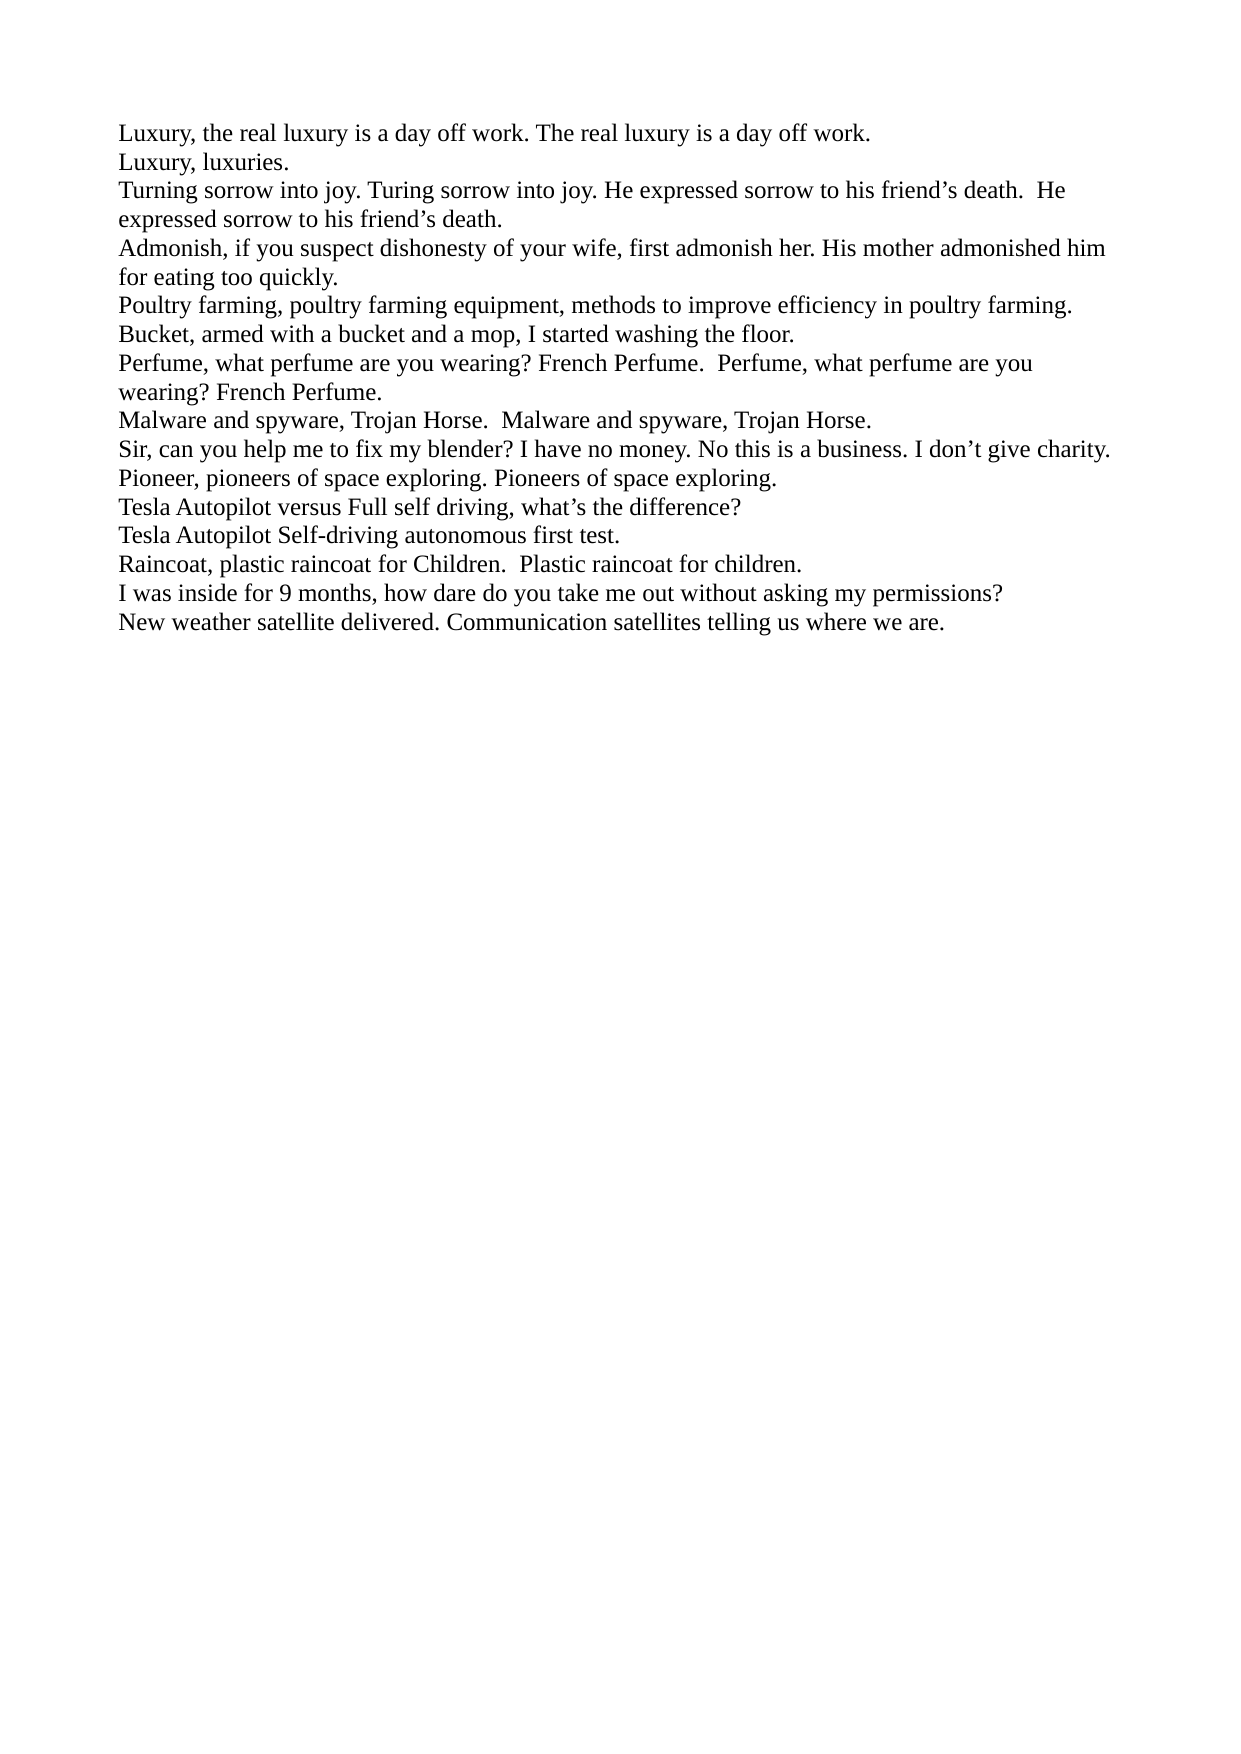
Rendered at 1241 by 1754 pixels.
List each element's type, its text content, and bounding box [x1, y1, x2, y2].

text Admonish, if you suspect dishonesty of your wife, first admonish her. His mother admonished him for eating too quickly. [118, 233, 1122, 291]
text New weather satellite delivered. Communication satellites telling us where we are. [118, 607, 1122, 636]
text Tesla Autopilot Self-driving autonomous first test. [118, 521, 1122, 549]
text Bucket, armed with a bucket and a mop, I started washing the floor. [118, 319, 1122, 348]
text Perfume, what perfume are you wearing? French Perfume. Perfume, what perfume are you wearing? French Perfume. [118, 348, 1122, 406]
text Poultry farming, poultry farming equipment, methods to improve efficiency in poultry farming. [118, 291, 1122, 319]
text Luxury, luxuries. [118, 147, 1122, 176]
text Malware and spyware, Trojan Horse. Malware and spyware, Trojan Horse. [118, 406, 1122, 434]
text Turning sorrow into joy. Turing sorrow into joy. He expressed sorrow to his friend’s death. He expressed sorrow to his friend’s death. [118, 176, 1122, 233]
text Raincoat, plastic raincoat for Children. Plastic raincoat for children. [118, 549, 1122, 578]
text Pioneer, pioneers of space exploring. Pioneers of space exploring. [118, 463, 1122, 492]
text Sir, can you help me to fix my blender? I have no money. No this is a business. I don’t give charity. [118, 434, 1122, 463]
text Tesla Autopilot versus Full self driving, what’s the difference? [118, 492, 1122, 521]
text I was inside for 9 months, how dare do you take me out without asking my permissions? [118, 578, 1122, 607]
text Luxury, the real luxury is a day off work. The real luxury is a day off work. [118, 118, 1122, 147]
